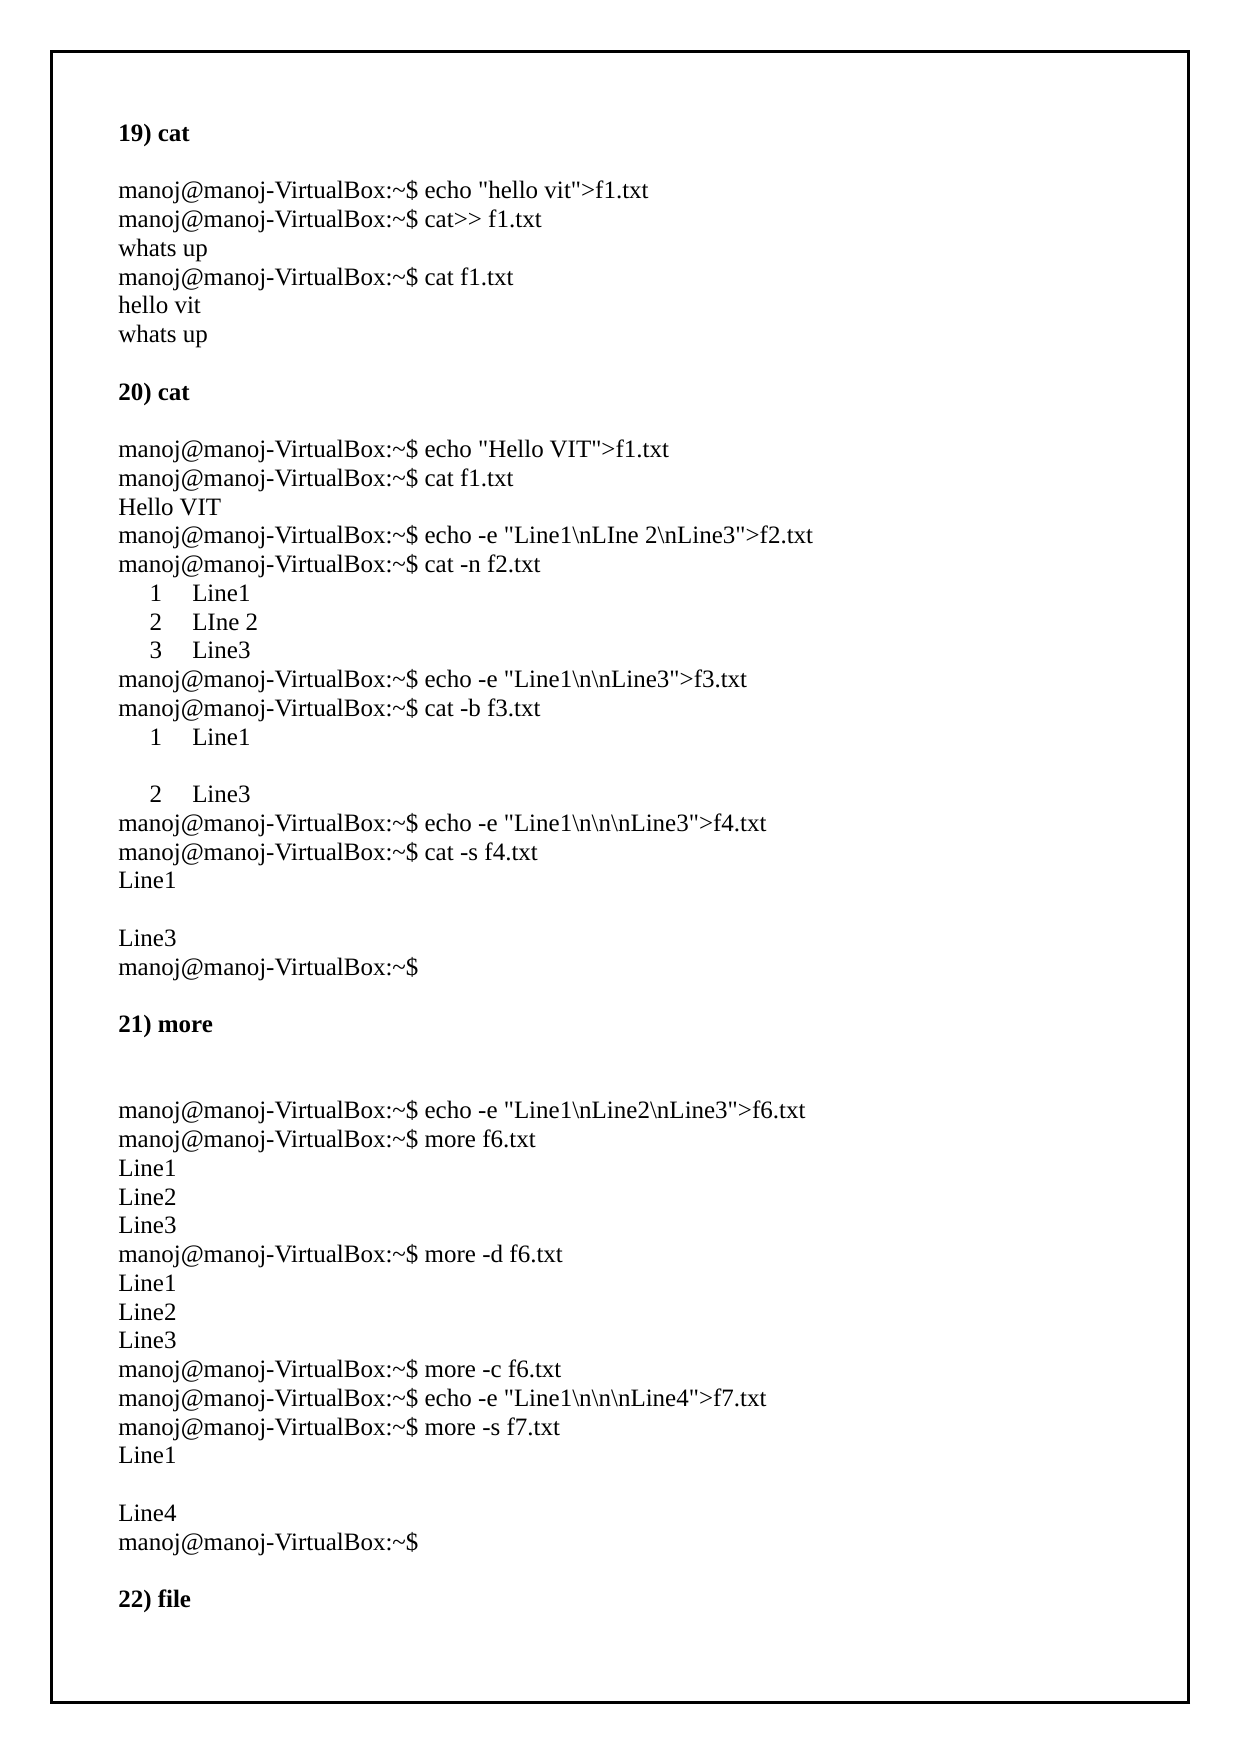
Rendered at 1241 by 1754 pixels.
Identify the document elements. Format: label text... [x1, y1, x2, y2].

text manoj@manoj-VirtualBox:~$ [118, 952, 1122, 981]
text manoj@manoj-VirtualBox:~$ echo "Hello VIT">f1.txt [118, 434, 1122, 463]
text 19) cat [118, 118, 1122, 147]
text manoj@manoj-VirtualBox:~$ echo -e "Line1\nLine2\nLine3">f6.txt [118, 1096, 1122, 1124]
text manoj@manoj-VirtualBox:~$ echo "hello vit">f1.txt [118, 176, 1122, 204]
text manoj@manoj-VirtualBox:~$ cat f1.txt [118, 262, 1122, 291]
text manoj@manoj-VirtualBox:~$ cat -n f2.txt [118, 549, 1122, 578]
text hello vit [118, 291, 1122, 319]
text Line3 [118, 1211, 1122, 1239]
text 2 LIne 2 [118, 607, 1122, 636]
text manoj@manoj-VirtualBox:~$ more -s f7.txt [118, 1412, 1122, 1441]
text manoj@manoj-VirtualBox:~$ echo -e "Line1\n\n\nLine4">f7.txt [118, 1383, 1122, 1412]
text Line4 [118, 1498, 1122, 1527]
text Line1 [118, 1268, 1122, 1297]
text Line1 [118, 1441, 1122, 1469]
text 20) cat [118, 377, 1122, 406]
text manoj@manoj-VirtualBox:~$ more -c f6.txt [118, 1354, 1122, 1383]
text manoj@manoj-VirtualBox:~$ cat f1.txt [118, 463, 1122, 492]
text Line2 [118, 1182, 1122, 1211]
text Line3 [118, 1326, 1122, 1354]
text manoj@manoj-VirtualBox:~$ more f6.txt [118, 1124, 1122, 1153]
text manoj@manoj-VirtualBox:~$ echo -e "Line1\n\nLine3">f3.txt [118, 664, 1122, 693]
text manoj@manoj-VirtualBox:~$ echo -e "Line1\nLIne 2\nLine3">f2.txt [118, 521, 1122, 549]
text manoj@manoj-VirtualBox:~$ more -d f6.txt [118, 1239, 1122, 1268]
text 22) file [118, 1584, 1122, 1613]
text 1 Line1 [118, 722, 1122, 751]
text manoj@manoj-VirtualBox:~$ cat -s f4.txt [118, 837, 1122, 866]
text Line2 [118, 1297, 1122, 1326]
text 3 Line3 [118, 636, 1122, 664]
text 1 Line1 [118, 578, 1122, 607]
text Line1 [118, 1153, 1122, 1182]
text whats up [118, 319, 1122, 348]
text Line3 [118, 923, 1122, 952]
text 21) more [118, 1009, 1122, 1038]
text Hello VIT [118, 492, 1122, 521]
text Line1 [118, 866, 1122, 894]
text whats up [118, 233, 1122, 262]
text 2 Line3 [118, 779, 1122, 808]
text manoj@manoj-VirtualBox:~$ echo -e "Line1\n\n\nLine3">f4.txt [118, 808, 1122, 837]
text manoj@manoj-VirtualBox:~$ [118, 1527, 1122, 1556]
text manoj@manoj-VirtualBox:~$ cat -b f3.txt [118, 693, 1122, 722]
text manoj@manoj-VirtualBox:~$ cat>> f1.txt [118, 204, 1122, 233]
